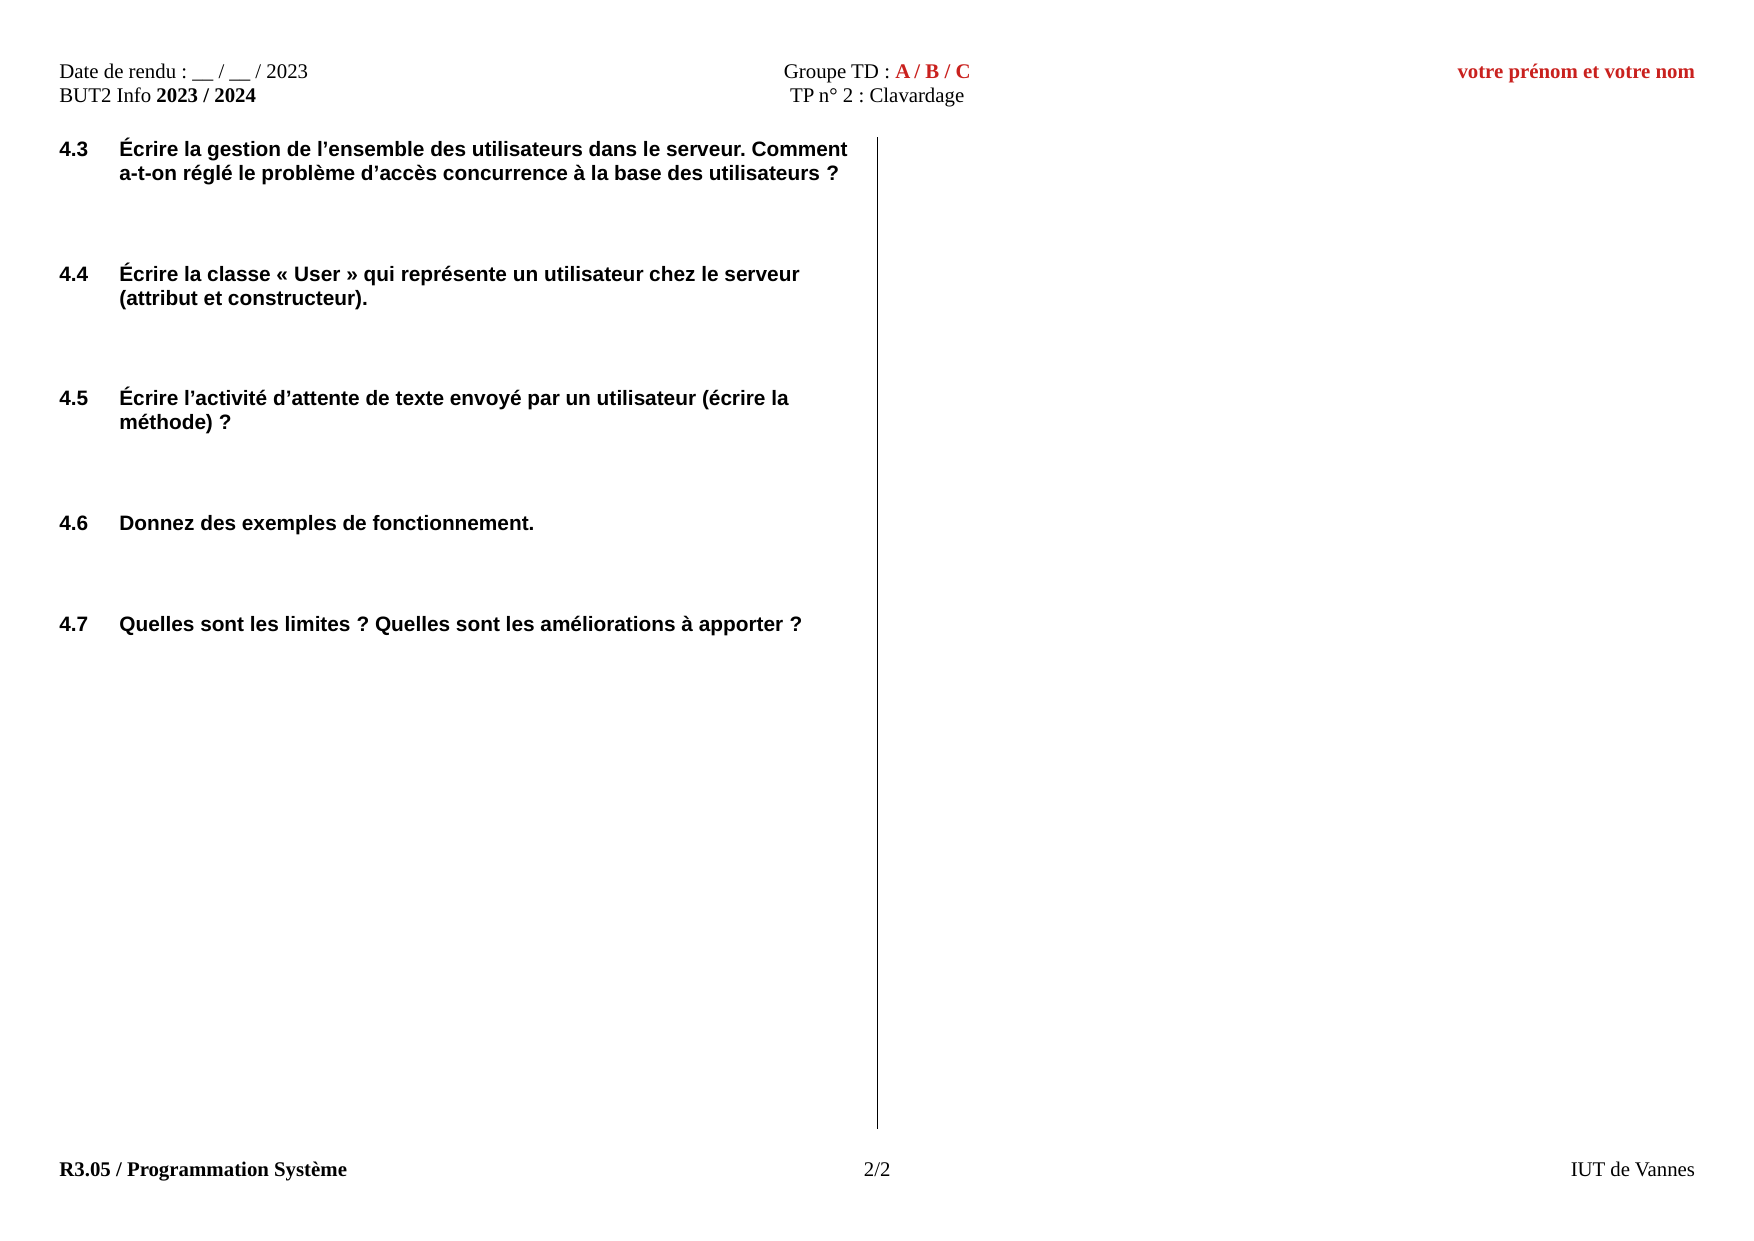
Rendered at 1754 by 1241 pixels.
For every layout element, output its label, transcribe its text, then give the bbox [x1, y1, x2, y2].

subtitle Écrire l’activité d’attente de texte envoyé par un utilisateur (écrire la méthode) ? [59, 386, 862, 434]
subtitle Quelles sont les limites ? Quelles sont les améliorations à apporter ? [59, 611, 862, 635]
subtitle Donnez des exemples de fonctionnement. [59, 511, 862, 535]
subtitle Écrire la gestion de l’ensemble des utilisateurs dans le serveur. Comment a-t-on réglé le problème d’accès concurrence à la base des utilisateurs ? [59, 137, 862, 184]
subtitle Écrire la classe « User » qui représente un utilisateur chez le serveur (attribut et constructeur). [59, 261, 862, 309]
